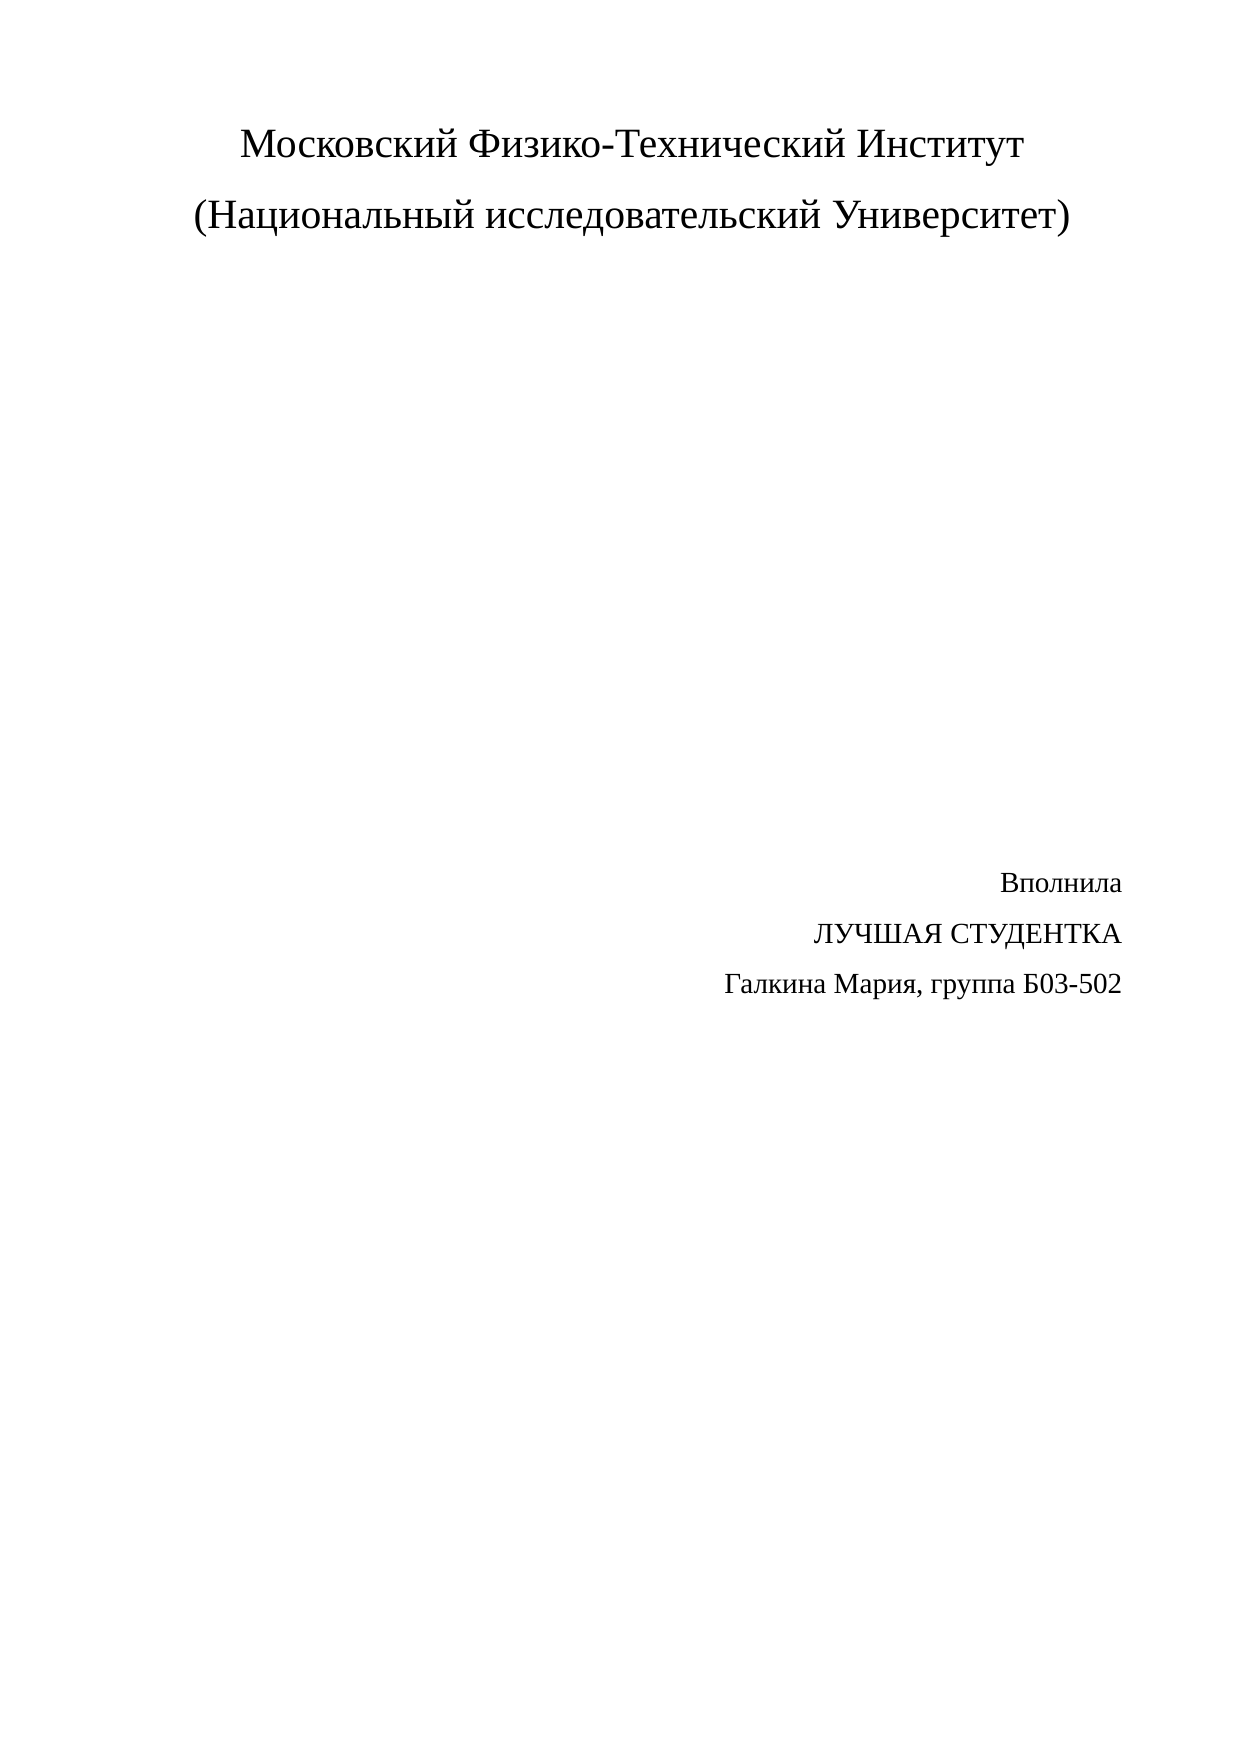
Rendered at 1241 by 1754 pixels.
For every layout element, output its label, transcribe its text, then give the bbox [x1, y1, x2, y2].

text ЛУЧШАЯ СТУДЕНТКА [118, 916, 1122, 949]
text Вполнила [118, 866, 1122, 899]
list Московский Физико-Технический Институт (Национальный исследовательский Университет) [118, 118, 1122, 238]
text Галкина Мария, группа Б03-502 [118, 966, 1122, 1000]
